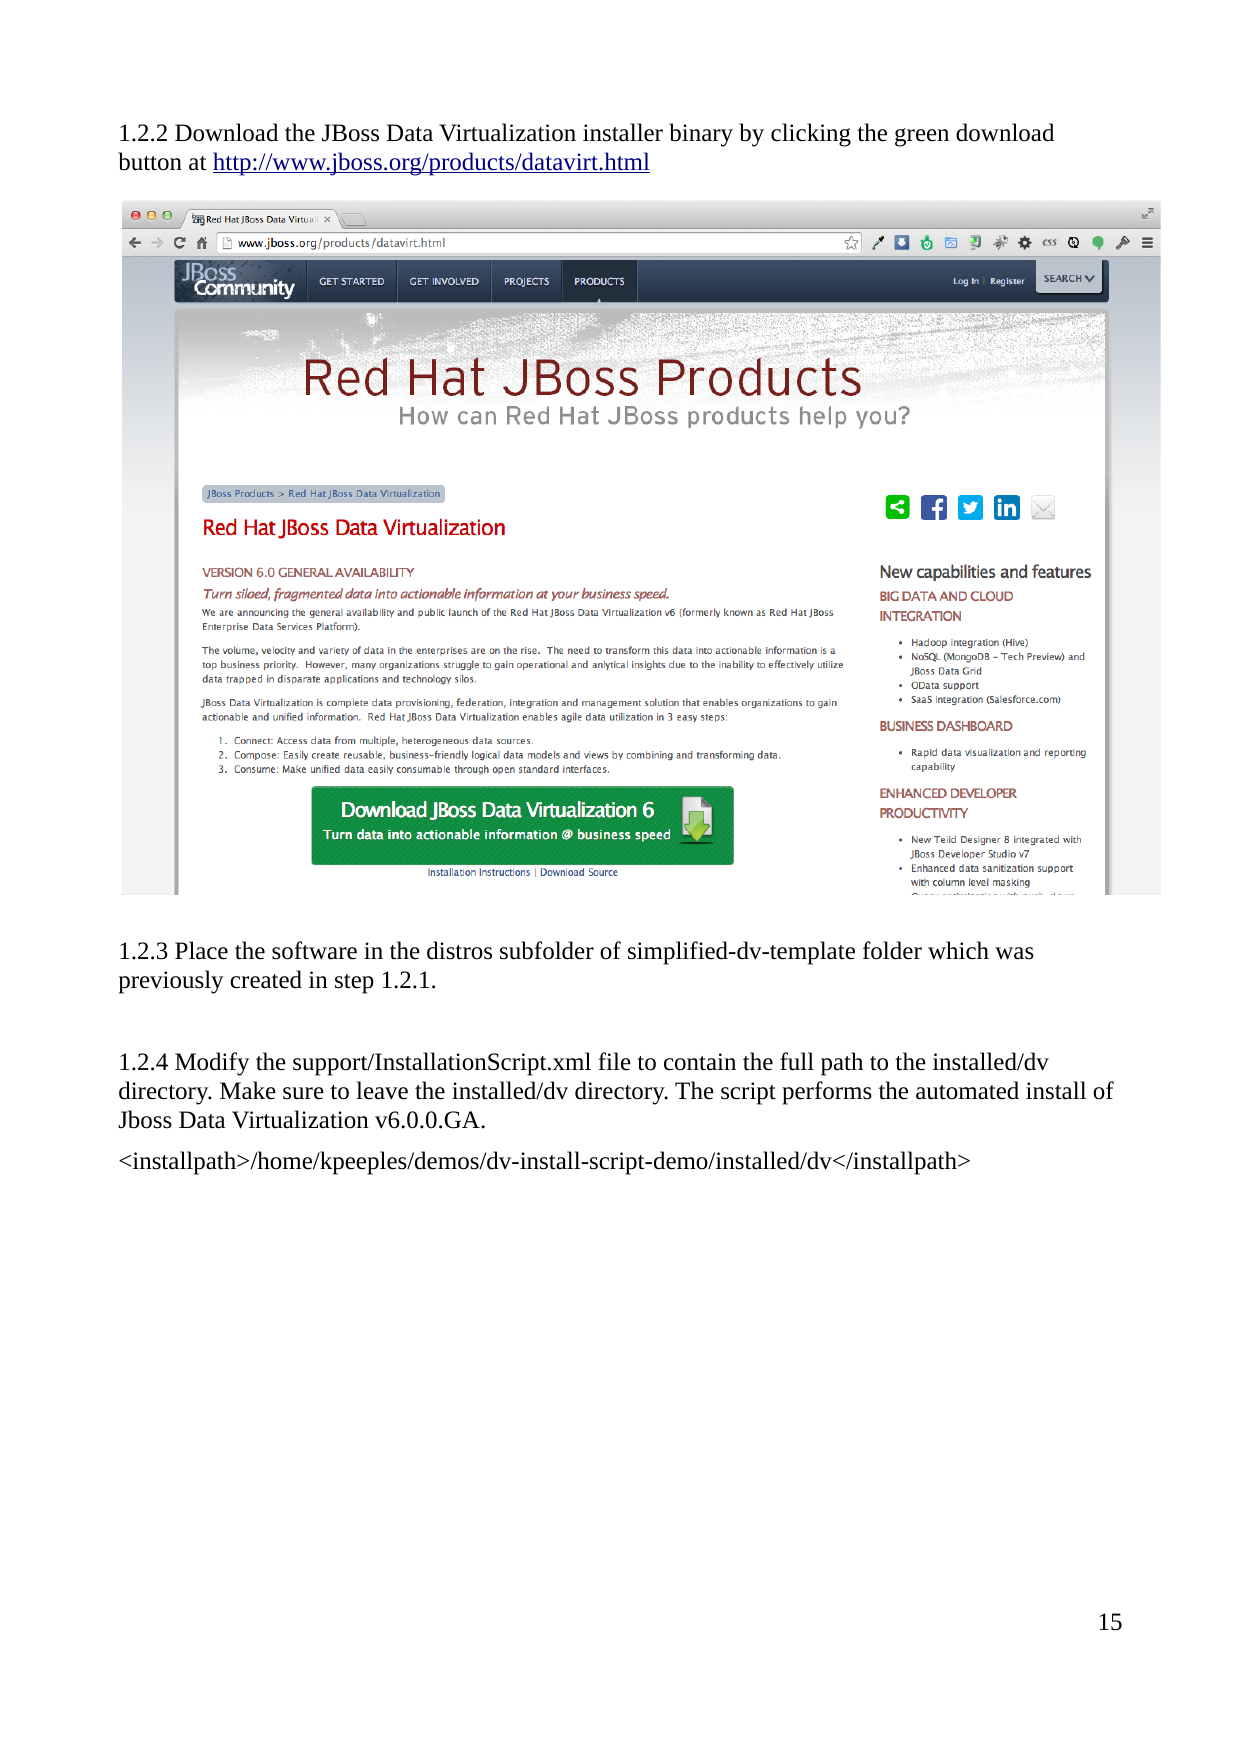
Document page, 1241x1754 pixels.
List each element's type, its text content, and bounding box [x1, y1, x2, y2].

picture [122, 200, 1161, 895]
text 1.2.4 Modify the support/InstallationScript.xml file to contain the full path to the installed/dv directory. Make sure to leave the installed/dv directory. The script performs the automated install of Jboss Data Virtualization v6.0.0.GA. [118, 1047, 1122, 1134]
text 1.2.3 Place the software in the distros subfolder of simplified-dv-template folder which was previously created in step 1.2.1. [118, 936, 1122, 994]
text <installpath>/home/kpeeples/demos/dv-install-script-demo/installed/dv</installpath> [118, 1146, 1122, 1175]
text 1.2.2 Download the JBoss Data Virtualization installer binary by clicking the green download button at http://www.jboss.org/products/datavirt.html [118, 118, 1122, 176]
